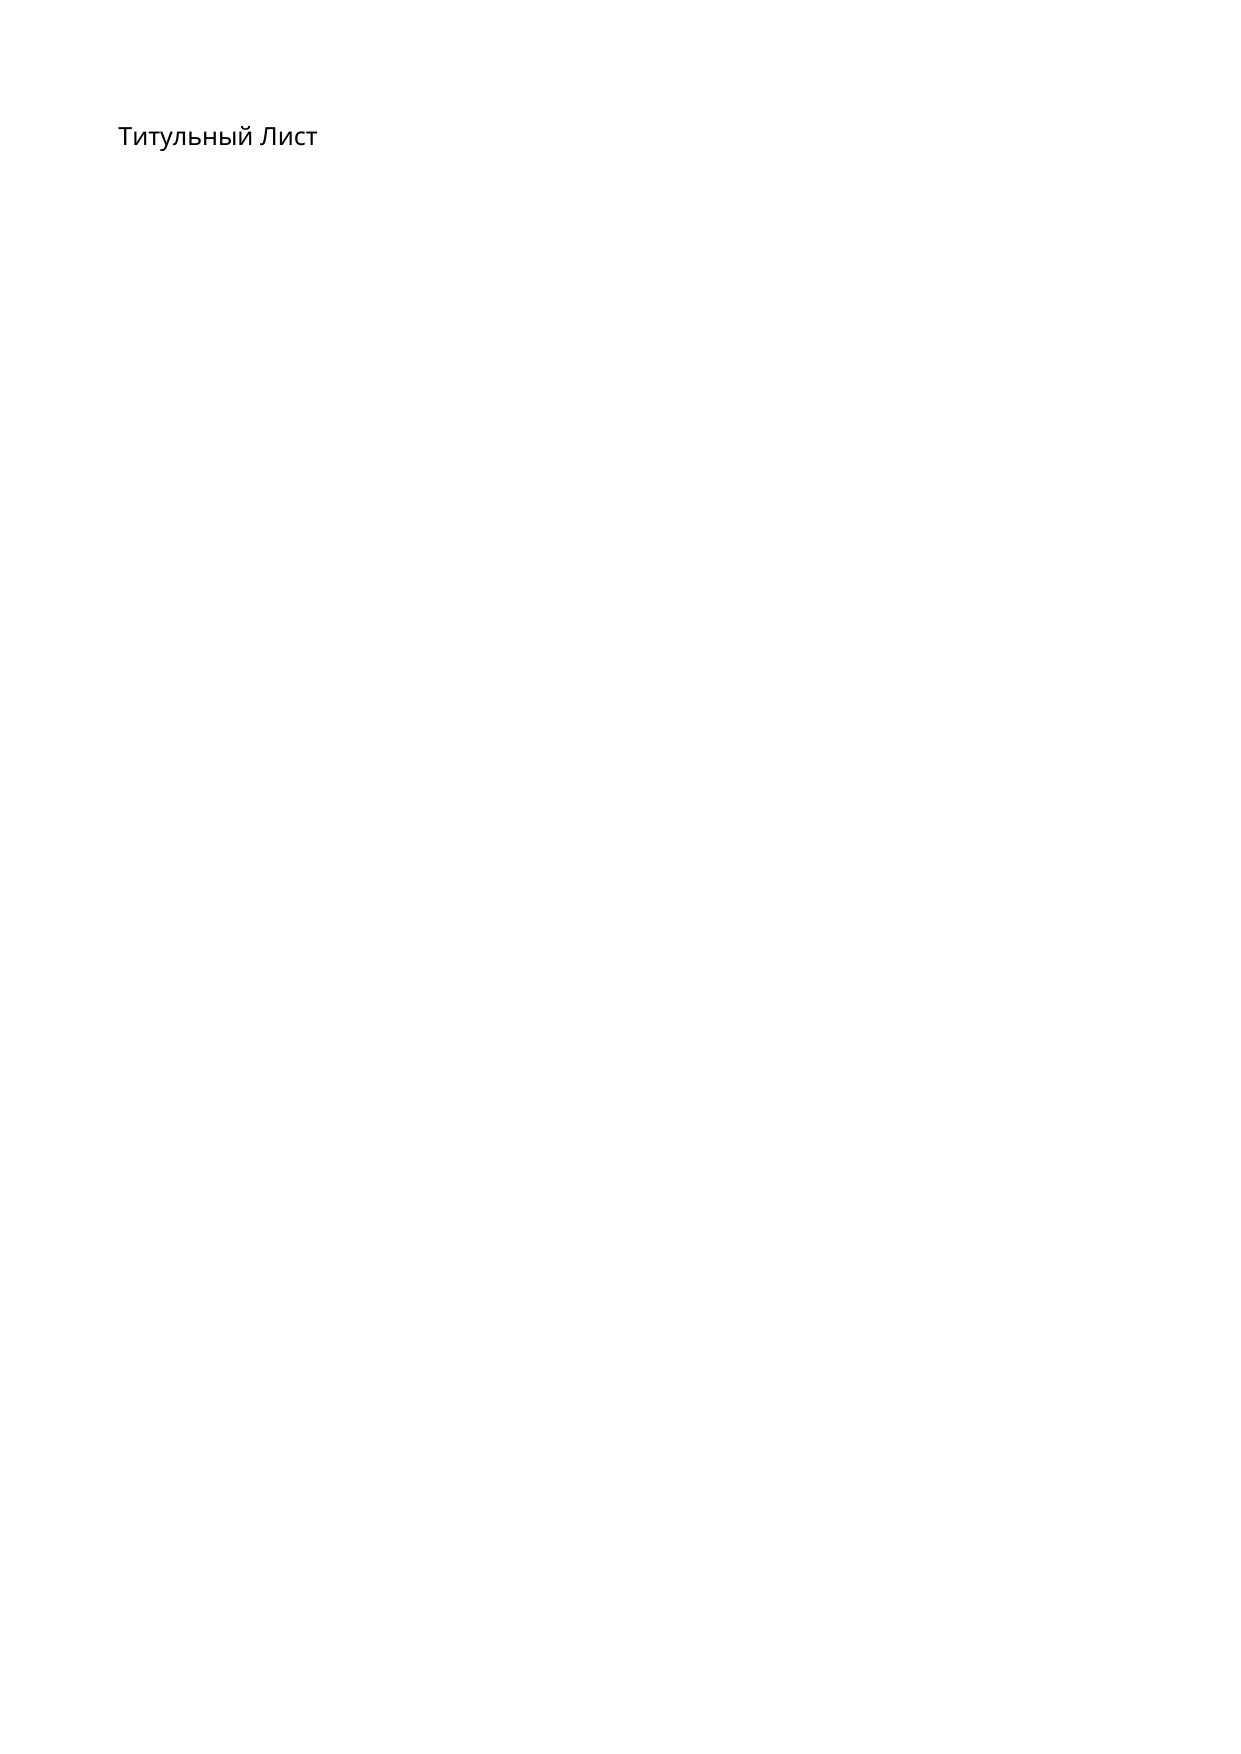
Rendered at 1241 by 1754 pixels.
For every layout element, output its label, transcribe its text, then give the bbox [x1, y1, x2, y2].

text Титульный Лист [118, 118, 1122, 152]
